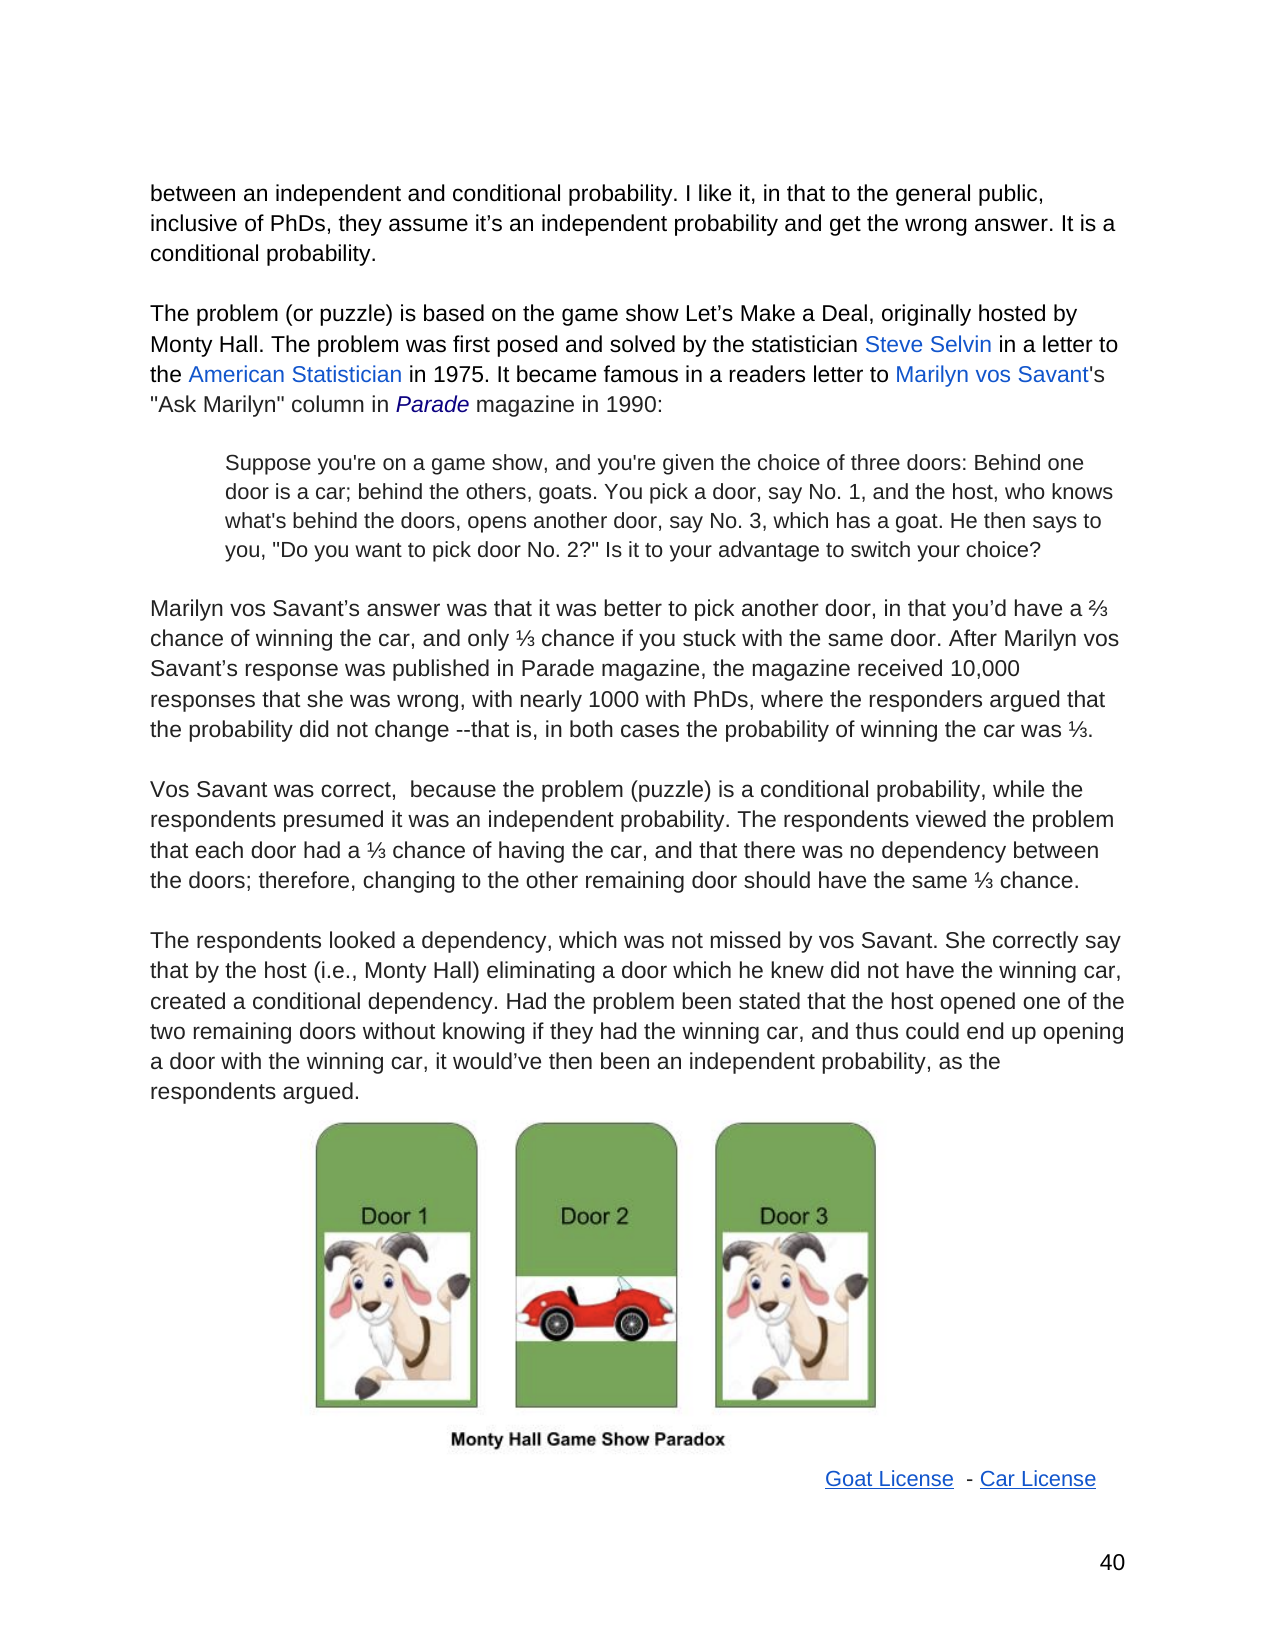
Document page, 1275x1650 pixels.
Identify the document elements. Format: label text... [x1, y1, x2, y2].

text Goat License - Car License [750, 1466, 1125, 1491]
text The respondents looked a dependency, which was not missed by vos Savant. She correctly say that by the host (i.e., Monty Hall) eliminating a door which he knew did not have the winning car, created a conditional dependency. Had the problem been stated that the host opened one of the two remaining doors without knowing if they had the winning car, and thus could end up opening a door with the winning car, it would’ve then been an independent probability, as the respondents argued. [150, 927, 1125, 1104]
picture [300, 1108, 887, 1463]
text Marilyn vos Savant’s answer was that it was better to pick another door, in that you’d have a ⅔ chance of winning the car, and only ⅓ chance if you stuck with the same door. After Marilyn vos Savant’s response was published in Parade magazine, the magazine received 10,000 responses that she was wrong, with nearly 1000 with PhDs, where the responders argued that the probability did not change --that is, in both cases the probability of winning the car was ⅓. [150, 595, 1125, 742]
text The problem (or puzzle) is based on the game show Let’s Make a Deal, originally hosted by Monty Hall. The problem was first posed and solved by the statistician Steve Selvin in a letter to the American Statistician in 1975. It became famous in a readers letter to Marilyn vos Savant's "Ask Marilyn" column in Parade magazine in 1990: [150, 300, 1125, 417]
text Suppose you're on a game show, and you're given the choice of three doors: Behind one door is a car; behind the others, goats. You pick a door, say No. 1, and the host, who knows what's behind the doors, opens another door, say No. 3, which has a goat. He then says to you, "Do you want to pick door No. 2?" Is it to your advantage to switch your choice? [225, 450, 1125, 562]
text Vos Savant was correct, because the problem (puzzle) is a conditional probability, while the respondents presumed it was an independent probability. The respondents viewed the problem that each door had a ⅓ chance of having the car, and that there was no dependency between the doors; therefore, changing to the other remaining door should have the same ⅓ chance. [150, 776, 1125, 893]
text between an independent and conditional probability. I like it, in that to the general public, inclusive of PhDs, they assume it’s an independent probability and get the wrong answer. It is a conditional probability. [150, 179, 1125, 266]
